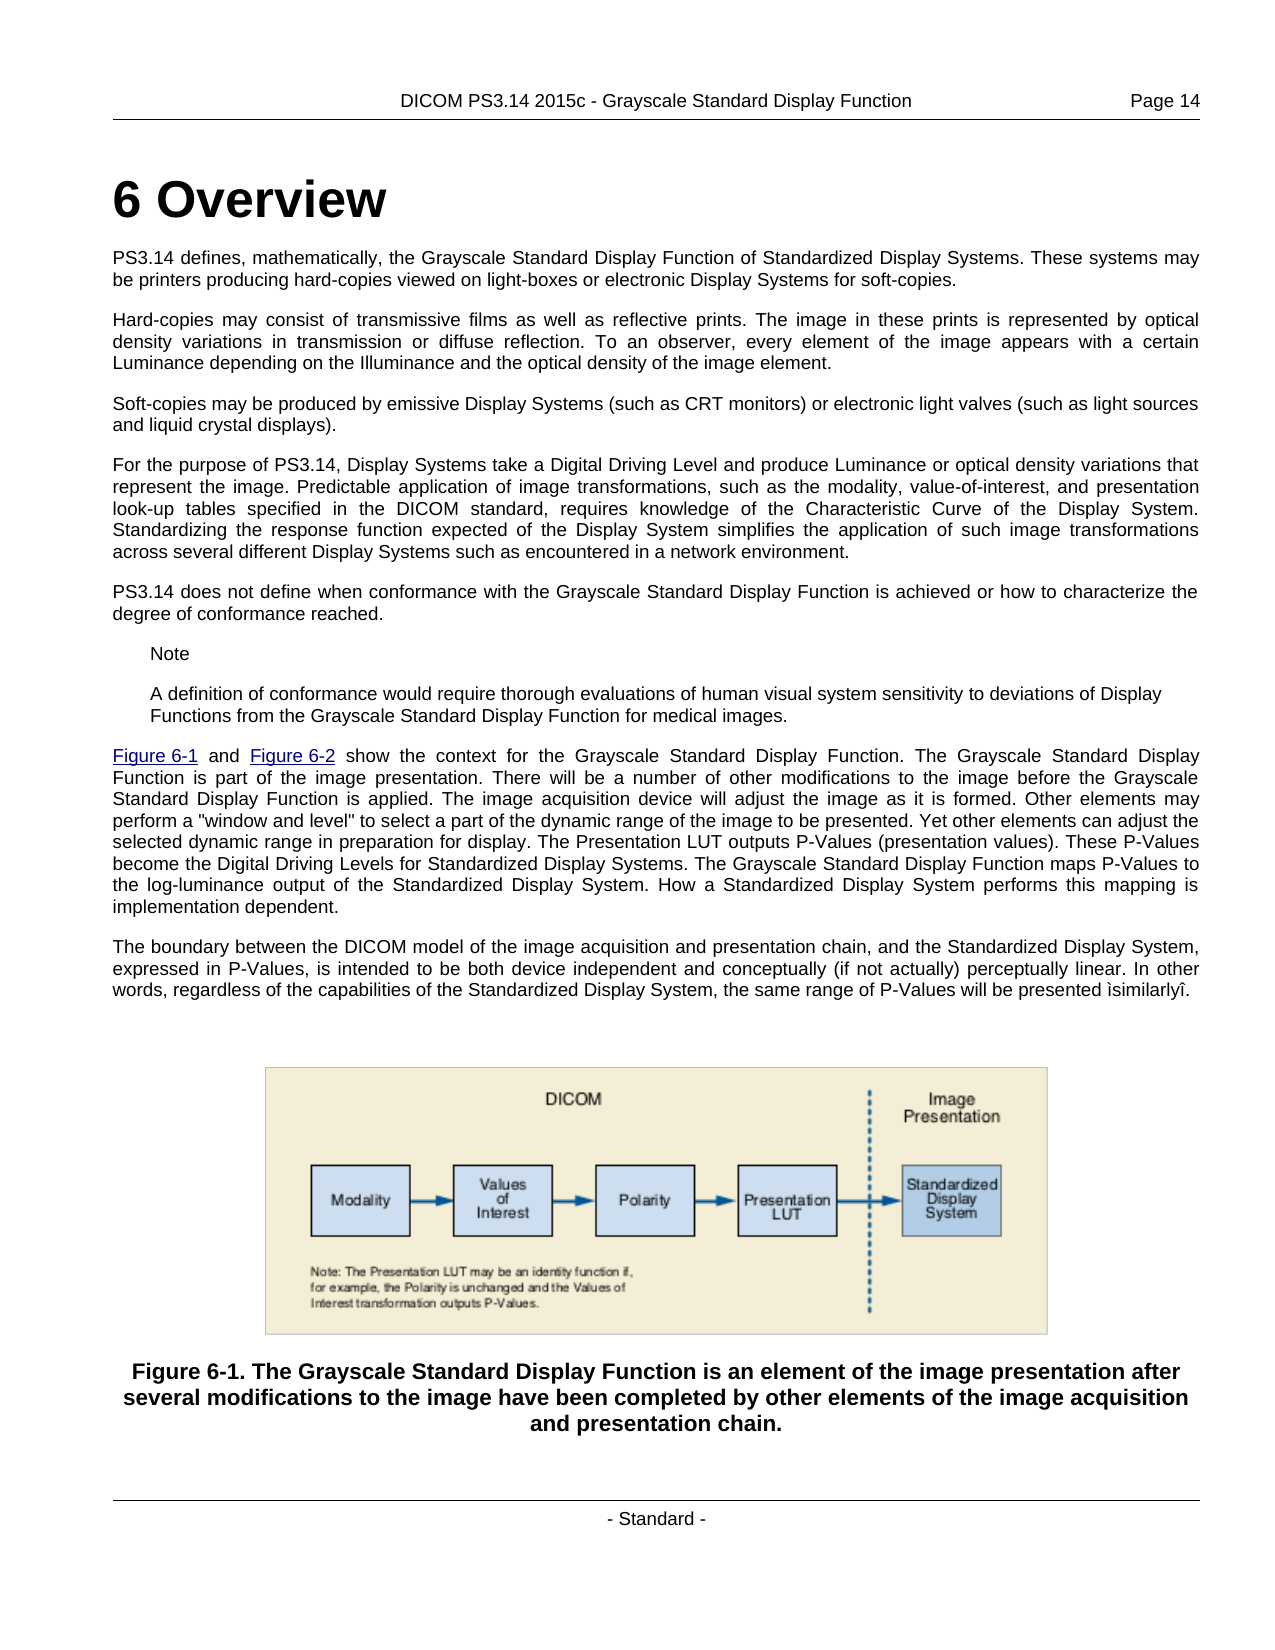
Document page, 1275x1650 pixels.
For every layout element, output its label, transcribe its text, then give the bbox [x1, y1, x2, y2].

text The boundary between the DICOM model of the image acquisition and presentation chain, and the Standardized Display System, expressed in P-Values, is intended to be both device independent and conceptually (if not actually) perceptually linear. In other words, regardless of the capabilities of the Standardized Display System, the same range of P-Values will be presented ìsimilarlyî. [112, 936, 1200, 1001]
text Hard-copies may consist of transmissive films as well as reflective prints. The image in these prints is represented by optical density variations in transmission or diffuse reflection. To an observer, every element of the image appears with a certain Luminance depending on the Illuminance and the optical density of the image element. [112, 309, 1200, 374]
text Soft-copies may be produced by emissive Display Systems (such as CRT monitors) or electronic light valves (such as light sources and liquid crystal displays). [112, 392, 1200, 436]
picture [264, 1067, 1049, 1336]
text Note [150, 643, 1162, 664]
text Figure 6-1 and Figure 6-2 show the context for the Grayscale Standard Display Function. The Grayscale Standard Display Function is part of the image presentation. There will be a number of other modifications to the image before the Grayscale Standard Display Function is applied. The image acquisition device will adjust the image as it is formed. Other elements may perform a "window and level" to select a part of the dynamic range of the image to be presented. Yet other elements can adjust the selected dynamic range in preparation for display. The Presentation LUT outputs P-Values (presentation values). These P-Values become the Digital Driving Levels for Standardized Display Systems. The Grayscale Standard Display Function maps P-Values to the log-luminance output of the Standardized Display System. How a Standardized Display System performs this mapping is implementation dependent. [112, 745, 1200, 917]
text PS3.14 defines, mathematically, the Grayscale Standard Display Function of Standardized Display Systems. These systems may be printers producing hard-copies viewed on light-boxes or electronic Display Systems for soft-copies. [112, 247, 1200, 290]
text 6 Overview [112, 169, 1200, 228]
text For the purpose of PS3.14, Display Systems take a Digital Driving Level and produce Luminance or optical density variations that represent the image. Predictable application of image transformations, such as the modality, value-of-interest, and presentation look-up tables specified in the DICOM standard, requires knowledge of the Characteristic Curve of the Display System. Standardizing the response function expected of the Display System simplifies the application of such image transformations across several different Display Systems such as encountered in a network environment. [112, 454, 1200, 562]
text PS3.14 does not define when conformance with the Grayscale Standard Display Function is achieved or how to characterize the degree of conformance reached. [112, 581, 1200, 624]
text A definition of conformance would require thorough evaluations of human visual system sensitivity to deviations of Display Functions from the Grayscale Standard Display Function for medical images. [150, 683, 1162, 726]
text Figure 6-1. The Grayscale Standard Display Function is an element of the image presentation after several modifications to the image have been completed by other elements of the image acquisition and presentation chain. [112, 1358, 1200, 1436]
